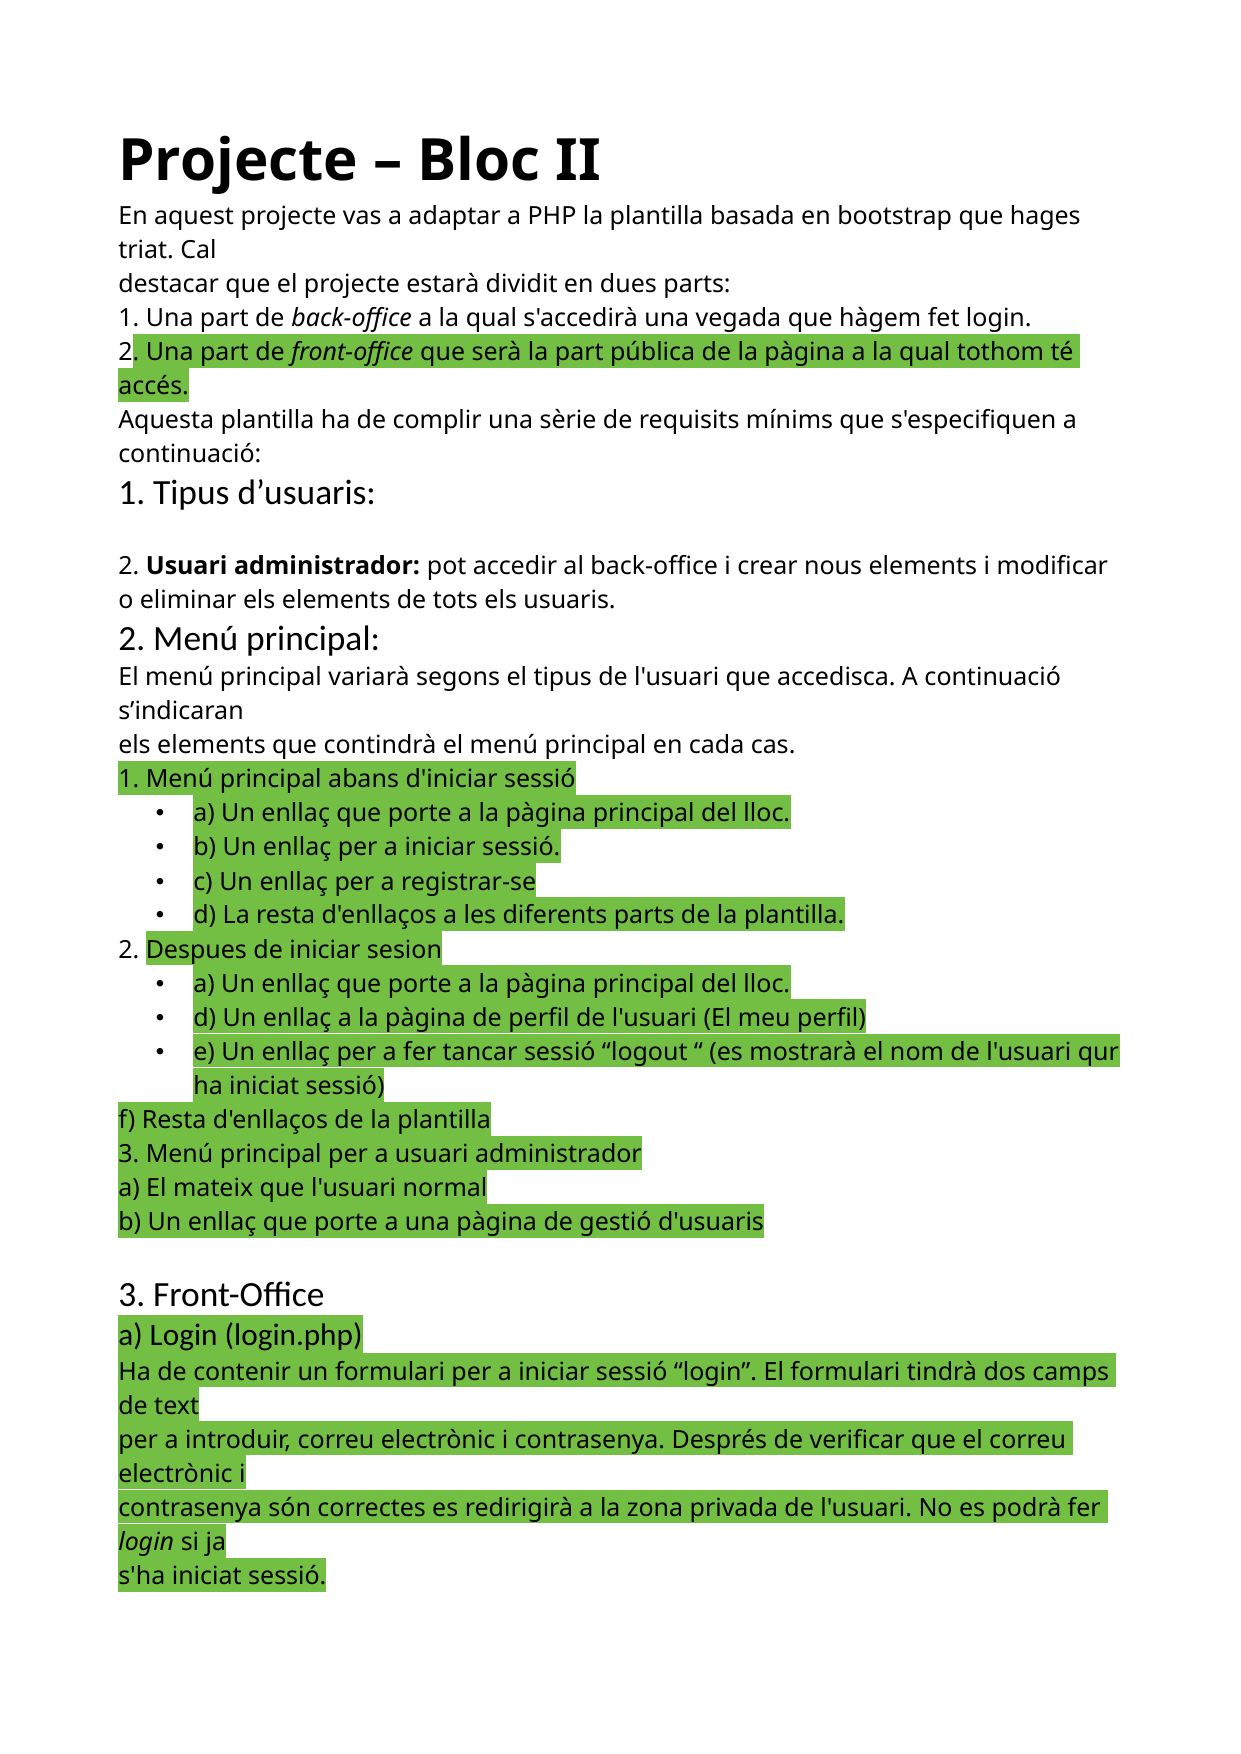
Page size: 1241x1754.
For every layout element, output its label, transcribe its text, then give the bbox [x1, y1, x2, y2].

text a) Login (login.php) [118, 1315, 1122, 1353]
text Projecte – Bloc II [118, 118, 1122, 198]
text Ha de contenir un formulari per a iniciar sessió “login”. El formulari tindrà dos camps de text [118, 1353, 1122, 1421]
text a) El mateix que l'usuari normal [118, 1170, 1122, 1204]
text 2. Despues de iniciar sesion [118, 931, 1122, 965]
list d) Un enllaç a la pàgina de perfil de l'usuari (El meu perfil) [156, 999, 1122, 1033]
text continuació: [118, 436, 1122, 470]
text 1. Tipus d’usuaris: [118, 470, 1122, 513]
text 3. Front-Office [118, 1272, 1122, 1315]
list a) Un enllaç que porte a la pàgina principal del lloc. [156, 965, 1122, 999]
text En aquest projecte vas a adaptar a PHP la plantilla basada en bootstrap que hages triat. Cal [118, 198, 1122, 266]
text 3. Menú principal per a usuari administrador [118, 1136, 1122, 1170]
text s'ha iniciat sessió. [118, 1558, 1122, 1592]
text 1. Menú principal abans d'iniciar sessió [118, 761, 1122, 795]
text Aquesta plantilla ha de complir una sèrie de requisits mínims que s'especifiquen a [118, 402, 1122, 436]
text 2. Usuari administrador: pot accedir al back-office i crear nous elements i modificar o eliminar els elements de tots els usuaris. [118, 547, 1122, 616]
list b) Un enllaç per a iniciar sessió. [156, 829, 1122, 863]
text f) Resta d'enllaços de la plantilla [118, 1102, 1122, 1136]
list e) Un enllaç per a fer tancar sessió “logout “ (es mostrarà el nom de l'usuari qur ha iniciat sessió) [156, 1033, 1122, 1102]
list d) La resta d'enllaços a les diferents parts de la plantilla. [156, 897, 1122, 931]
text 2. Menú principal: [118, 616, 1122, 659]
text per a introduir, correu electrònic i contrasenya. Després de verificar que el correu electrònic i [118, 1421, 1122, 1489]
list a) Un enllaç que porte a la pàgina principal del lloc. [156, 795, 1122, 829]
text els elements que contindrà el menú principal en cada cas. [118, 727, 1122, 761]
list c) Un enllaç per a registrar-se [156, 863, 1122, 897]
text b) Un enllaç que porte a una pàgina de gestió d'usuaris [118, 1204, 1122, 1238]
text destacar que el projecte estarà dividit en dues parts: [118, 266, 1122, 300]
text 2. Una part de front-office que serà la part pública de la pàgina a la qual tothom té accés. [118, 334, 1122, 402]
text 1. Una part de back-office a la qual s'accedirà una vegada que hàgem fet login. [118, 300, 1122, 334]
text El menú principal variarà segons el tipus de l'usuari que accedisca. A continuació s’indicaran [118, 659, 1122, 727]
text contrasenya són correctes es redirigirà a la zona privada de l'usuari. No es podrà fer login si ja [118, 1489, 1122, 1558]
